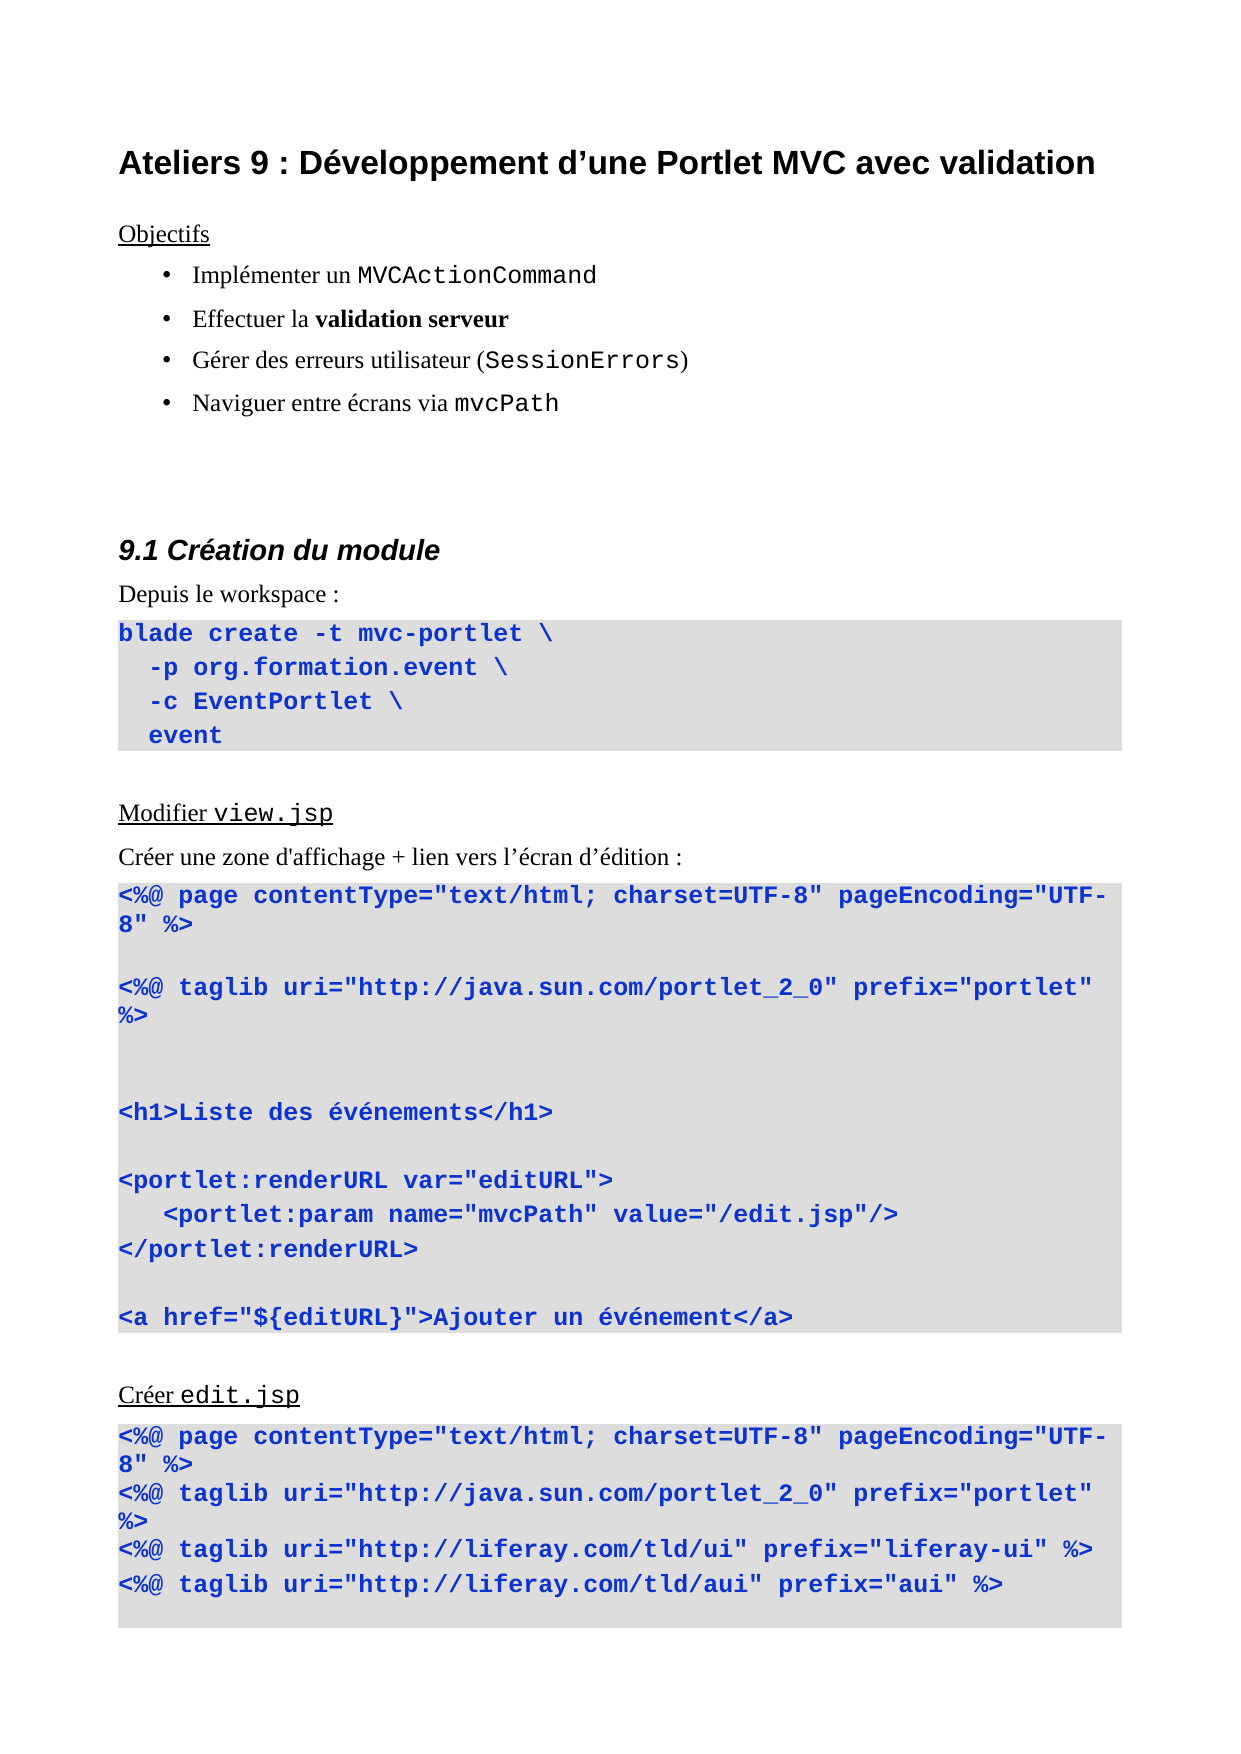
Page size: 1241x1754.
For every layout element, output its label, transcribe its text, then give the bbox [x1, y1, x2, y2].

text -c EventPortlet \ [403, 689, 1122, 717]
text <a href="${editURL}">Ajouter un événement</a> [793, 1305, 1122, 1333]
text event [223, 723, 1122, 751]
text </portlet:renderURL> [418, 1236, 1122, 1265]
subtitle Ateliers 9 : Développement d’une Portlet MVC avec validation [118, 143, 1122, 182]
text <portlet:param name="mvcPath" value="/edit.jsp"/> [898, 1202, 1122, 1230]
text <%@ taglib uri="http://java.sun.com/portlet_2_0" prefix="portlet" %> [118, 974, 1122, 1059]
list Effectuer la validation serveur [162, 304, 1122, 333]
text Créer une zone d'affichage + lien vers l’écran d’édition : [118, 842, 1122, 871]
text <%@ page contentType="text/html; charset=UTF-8" pageEncoding="UTF-8" %> <%@ taglib uri="http://java.sun.com/portlet_2_0" prefix="portlet" %> <%@ taglib uri="http://liferay.com/tld/ui" prefix="liferay-ui" %> [148, 1424, 1122, 1565]
text blade create -t mvc-portlet \ [553, 620, 1122, 648]
text -p org.formation.event \ [118, 654, 1122, 683]
list Gérer des erreurs utilisateur (SessionErrors) [162, 345, 1122, 376]
text Objectifs [118, 219, 1122, 248]
text Créer edit.jsp [118, 1380, 1122, 1411]
list Naviguer entre écrans via mvcPath [162, 388, 1122, 419]
subtitle 9.1 Création du module [118, 533, 1122, 566]
text <h1>Liste des événements</h1> [553, 1099, 1122, 1128]
text <%@ taglib uri="http://liferay.com/tld/aui" prefix="aui" %> [118, 1571, 1122, 1628]
list Implémenter un MVCActionCommand [162, 261, 1122, 291]
text Modifier view.jsp [118, 798, 1122, 829]
text <%@ page contentType="text/html; charset=UTF-8" pageEncoding="UTF-8" %> [118, 883, 1122, 968]
text Depuis le workspace : [118, 579, 1122, 608]
text <portlet:renderURL var="editURL"> [613, 1168, 1122, 1196]
